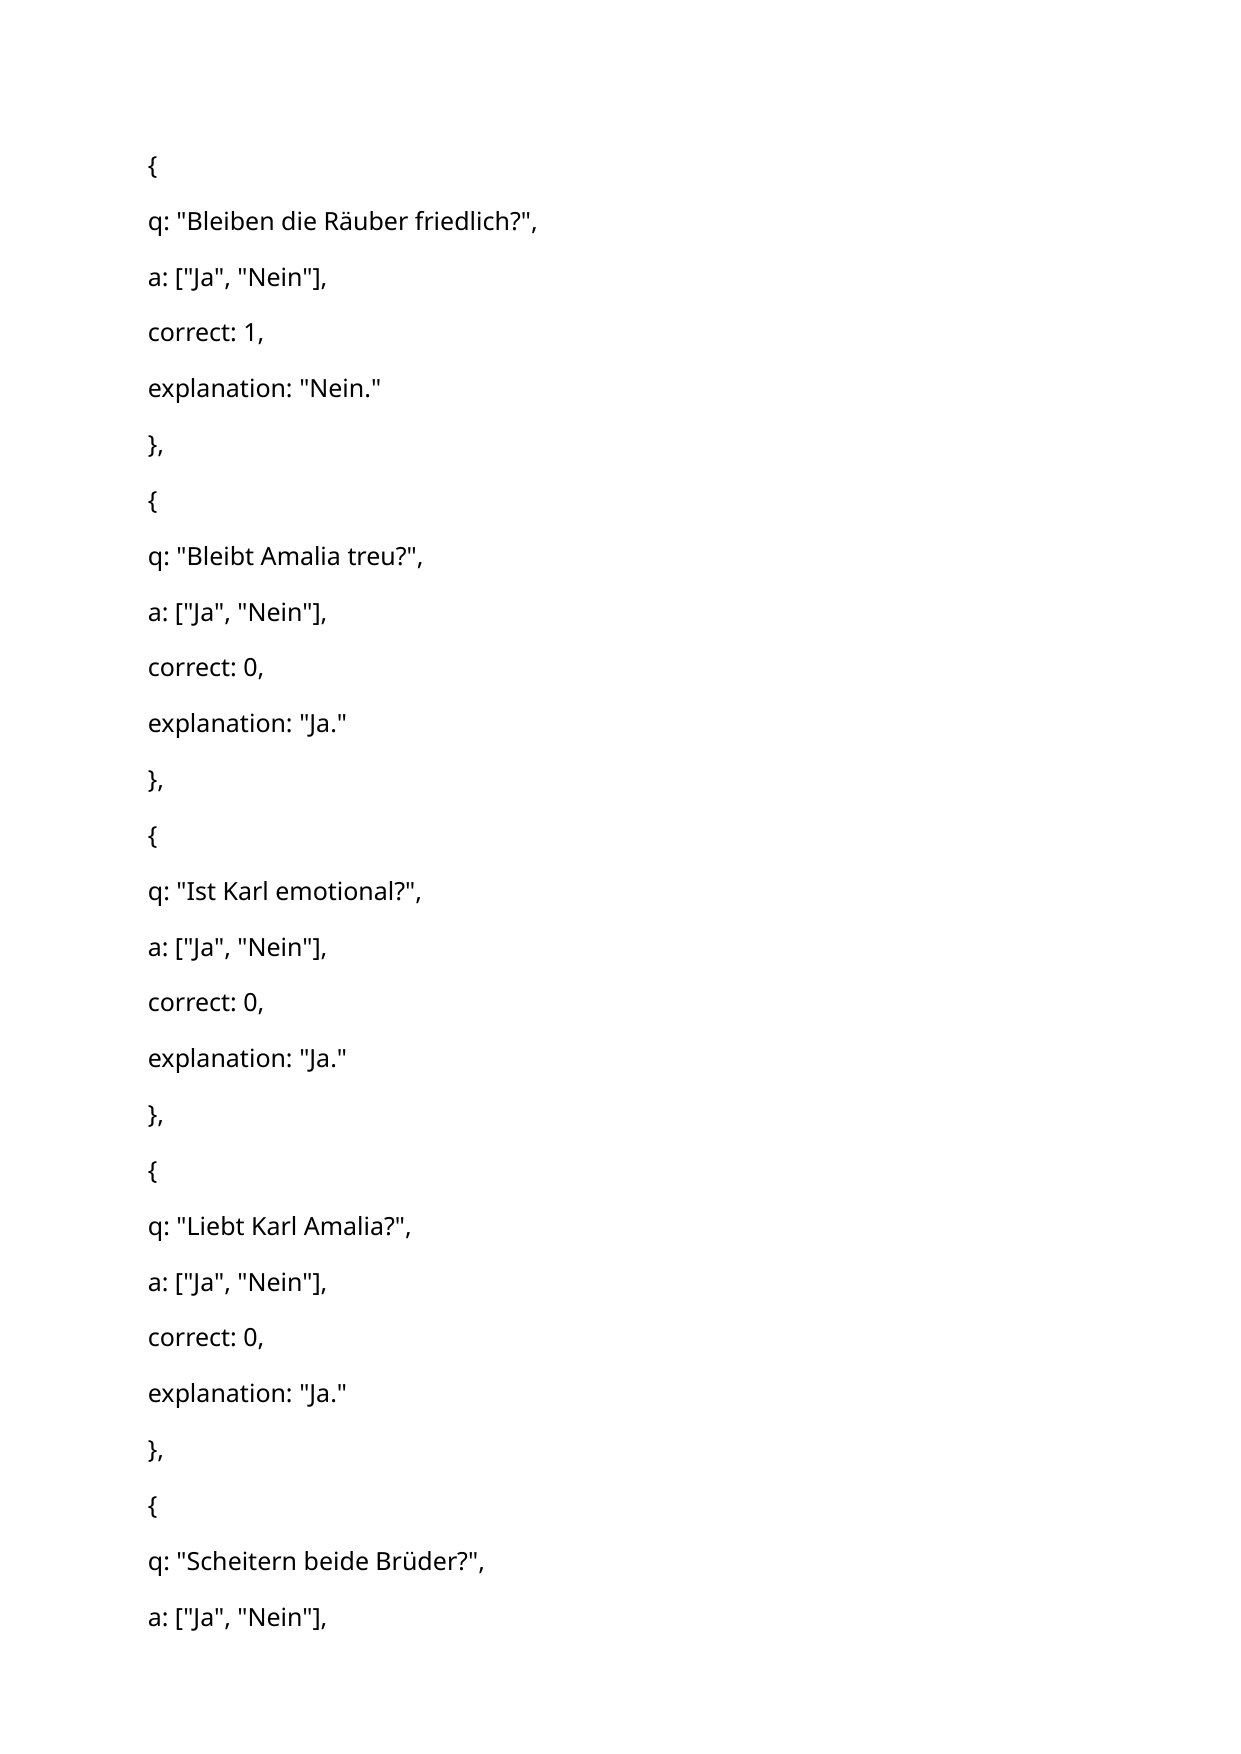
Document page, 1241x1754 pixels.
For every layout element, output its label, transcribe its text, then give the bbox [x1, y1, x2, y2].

text { [148, 818, 1093, 852]
text a: ["Ja", "Nein"], [148, 594, 1093, 628]
text q: "Scheitern beide Brüder?", [148, 1543, 1093, 1577]
text q: "Ist Karl emotional?", [148, 873, 1093, 907]
text a: ["Ja", "Nein"], [148, 1599, 1093, 1633]
text explanation: "Ja." [148, 1376, 1093, 1410]
text correct: 0, [148, 985, 1093, 1019]
text explanation: "Ja." [148, 1041, 1093, 1075]
text }, [148, 1432, 1093, 1466]
text correct: 0, [148, 1320, 1093, 1354]
text correct: 0, [148, 650, 1093, 684]
text explanation: "Nein." [148, 371, 1093, 405]
text { [148, 483, 1093, 517]
text a: ["Ja", "Nein"], [148, 929, 1093, 963]
text q: "Liebt Karl Amalia?", [148, 1208, 1093, 1242]
text }, [148, 427, 1093, 461]
text a: ["Ja", "Nein"], [148, 259, 1093, 293]
text { [148, 1488, 1093, 1522]
text }, [148, 762, 1093, 796]
text q: "Bleibt Amalia treu?", [148, 538, 1093, 572]
text }, [148, 1097, 1093, 1131]
text { [148, 148, 1093, 182]
text a: ["Ja", "Nein"], [148, 1264, 1093, 1298]
text correct: 1, [148, 315, 1093, 349]
text explanation: "Ja." [148, 706, 1093, 740]
text q: "Bleiben die Räuber friedlich?", [148, 203, 1093, 237]
text { [148, 1153, 1093, 1187]
